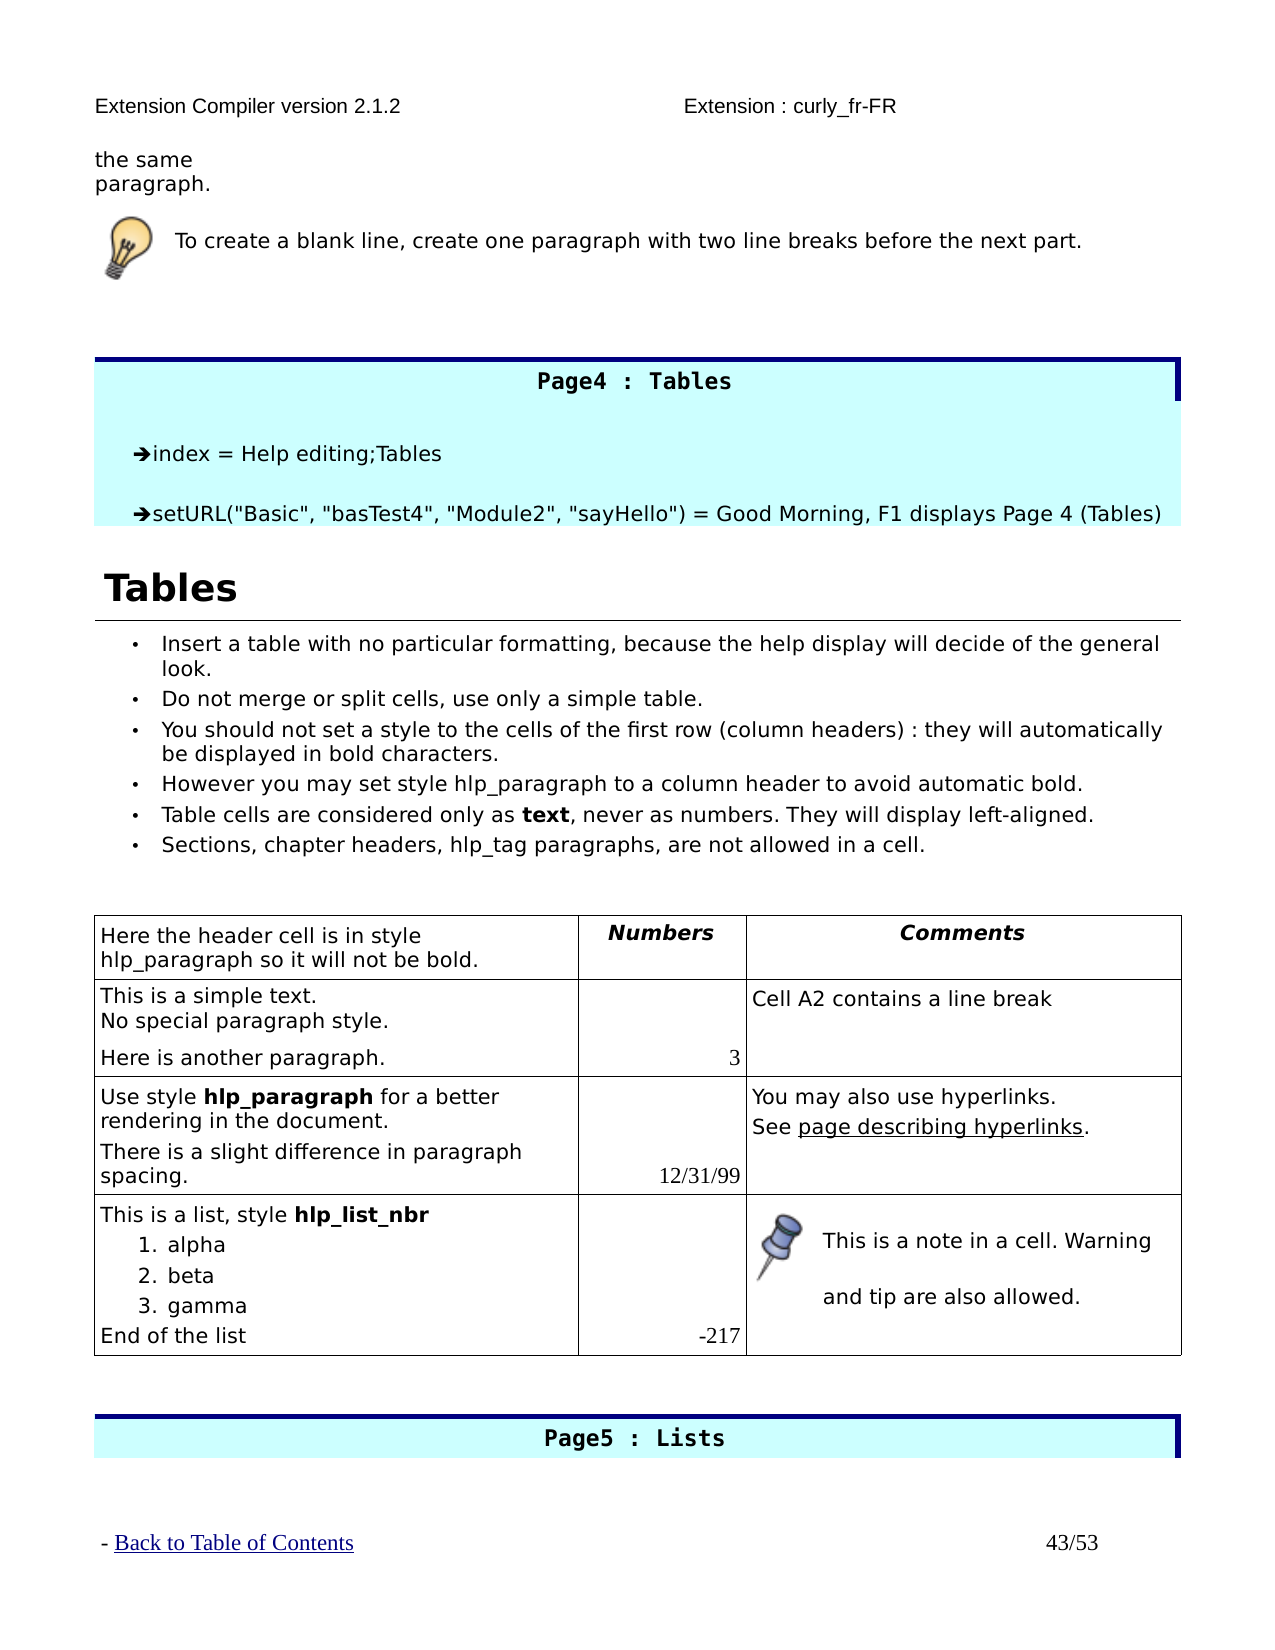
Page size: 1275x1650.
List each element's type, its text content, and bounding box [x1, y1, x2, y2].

picture [752, 1212, 808, 1284]
list Table cells are considered only as text, never as numbers. They will display left-aligned. [132, 803, 1181, 827]
table_cell Cell A2 contains a line break [747, 980, 1181, 1076]
text Page5 : Lists [94, 1415, 1175, 1458]
table_cell 3 [579, 980, 746, 1076]
list However you may set style hlp_paragraph to a column header to avoid automatic bold. [132, 772, 1181, 797]
table_header Numbers [579, 916, 746, 978]
table_cell 31.12.99 [579, 1077, 746, 1194]
table_cell This is a simple text. No special paragraph style. Here is another paragraph. [95, 980, 578, 1076]
table_cell -217 [579, 1195, 746, 1354]
table_cell You may also use hyperlinks. See page describing hyperlinks. [747, 1077, 1181, 1194]
list You should not set a style to the cells of the first row (column headers) : they will automatically be displayed in bold characters. [132, 717, 1181, 766]
picture [95, 212, 163, 285]
table_cell Use style hlp_paragraph for a better rendering in the document. There is a slight difference in paragraph spacing. [95, 1077, 578, 1194]
table_cell This is a note in a cell. Warning and tip are also allowed. [747, 1195, 1181, 1354]
table_cell This is a list, style hlp_list_nbr alpha beta gamma End of the list [95, 1195, 578, 1354]
text Tables [94, 557, 1181, 620]
text the same paragraph. [94, 147, 1181, 196]
list setURL("Basic", "basTest4", "Module2", "sayHello") = Good Morning, F1 displays Page 4 (Tables) [94, 502, 1181, 526]
list index = Help editing;Tables [94, 442, 1181, 466]
list To create a blank line, create one paragraph with two line breaks before the next part. [94, 211, 1181, 286]
list Do not merge or split cells, use only a simple table. [132, 687, 1181, 712]
list Sections, chapter headers, hlp_tag paragraphs, are not allowed in a cell. [132, 833, 1181, 857]
table_header Here the header cell is in style hlp_paragraph so it will not be bold. [95, 916, 578, 978]
list Insert a table with no particular formatting, because the help display will decide of the general look. [132, 632, 1181, 681]
text Page4 : Tables [94, 358, 1175, 401]
table_header Comments [747, 916, 1181, 978]
